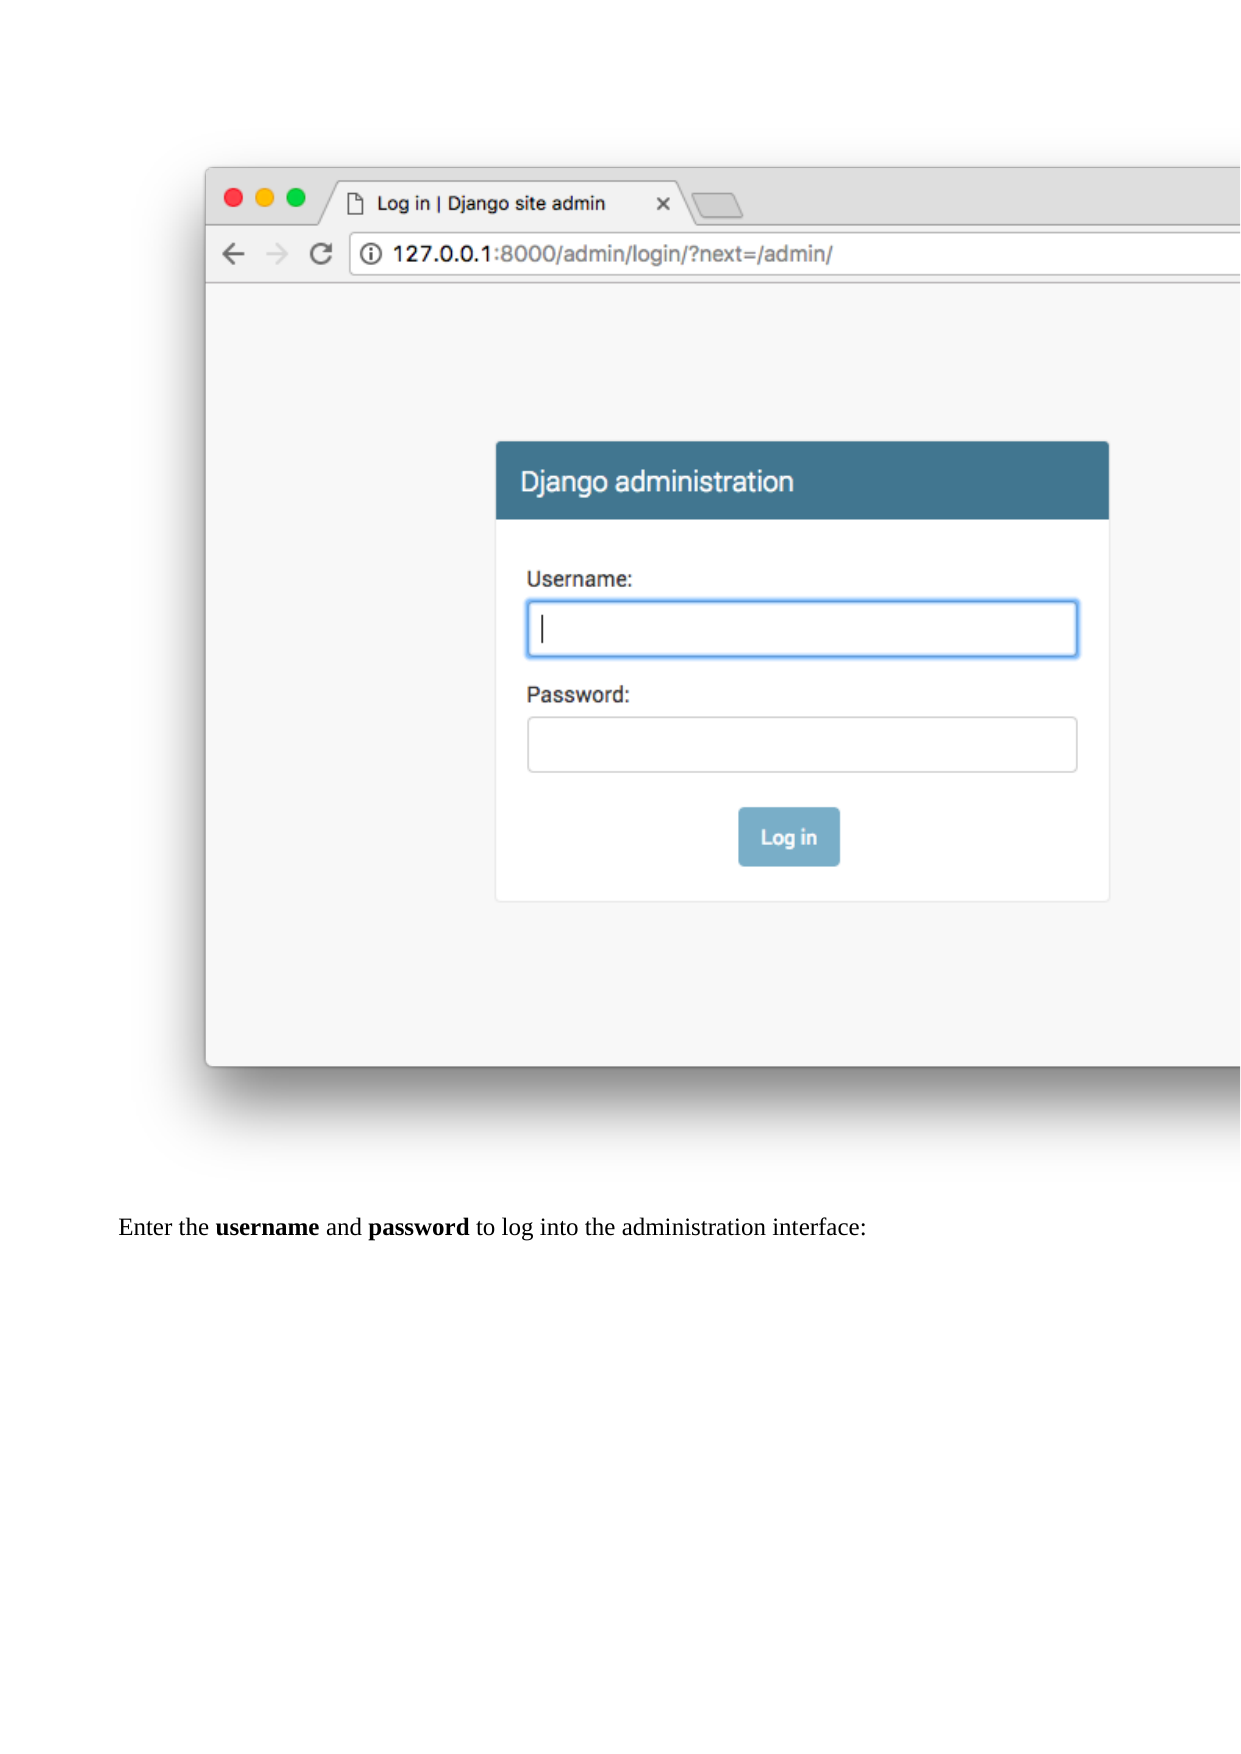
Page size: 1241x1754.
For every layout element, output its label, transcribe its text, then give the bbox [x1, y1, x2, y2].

picture [118, 118, 1241, 1192]
text Enter the username and password to log into the administration interface: [118, 1212, 1122, 1241]
